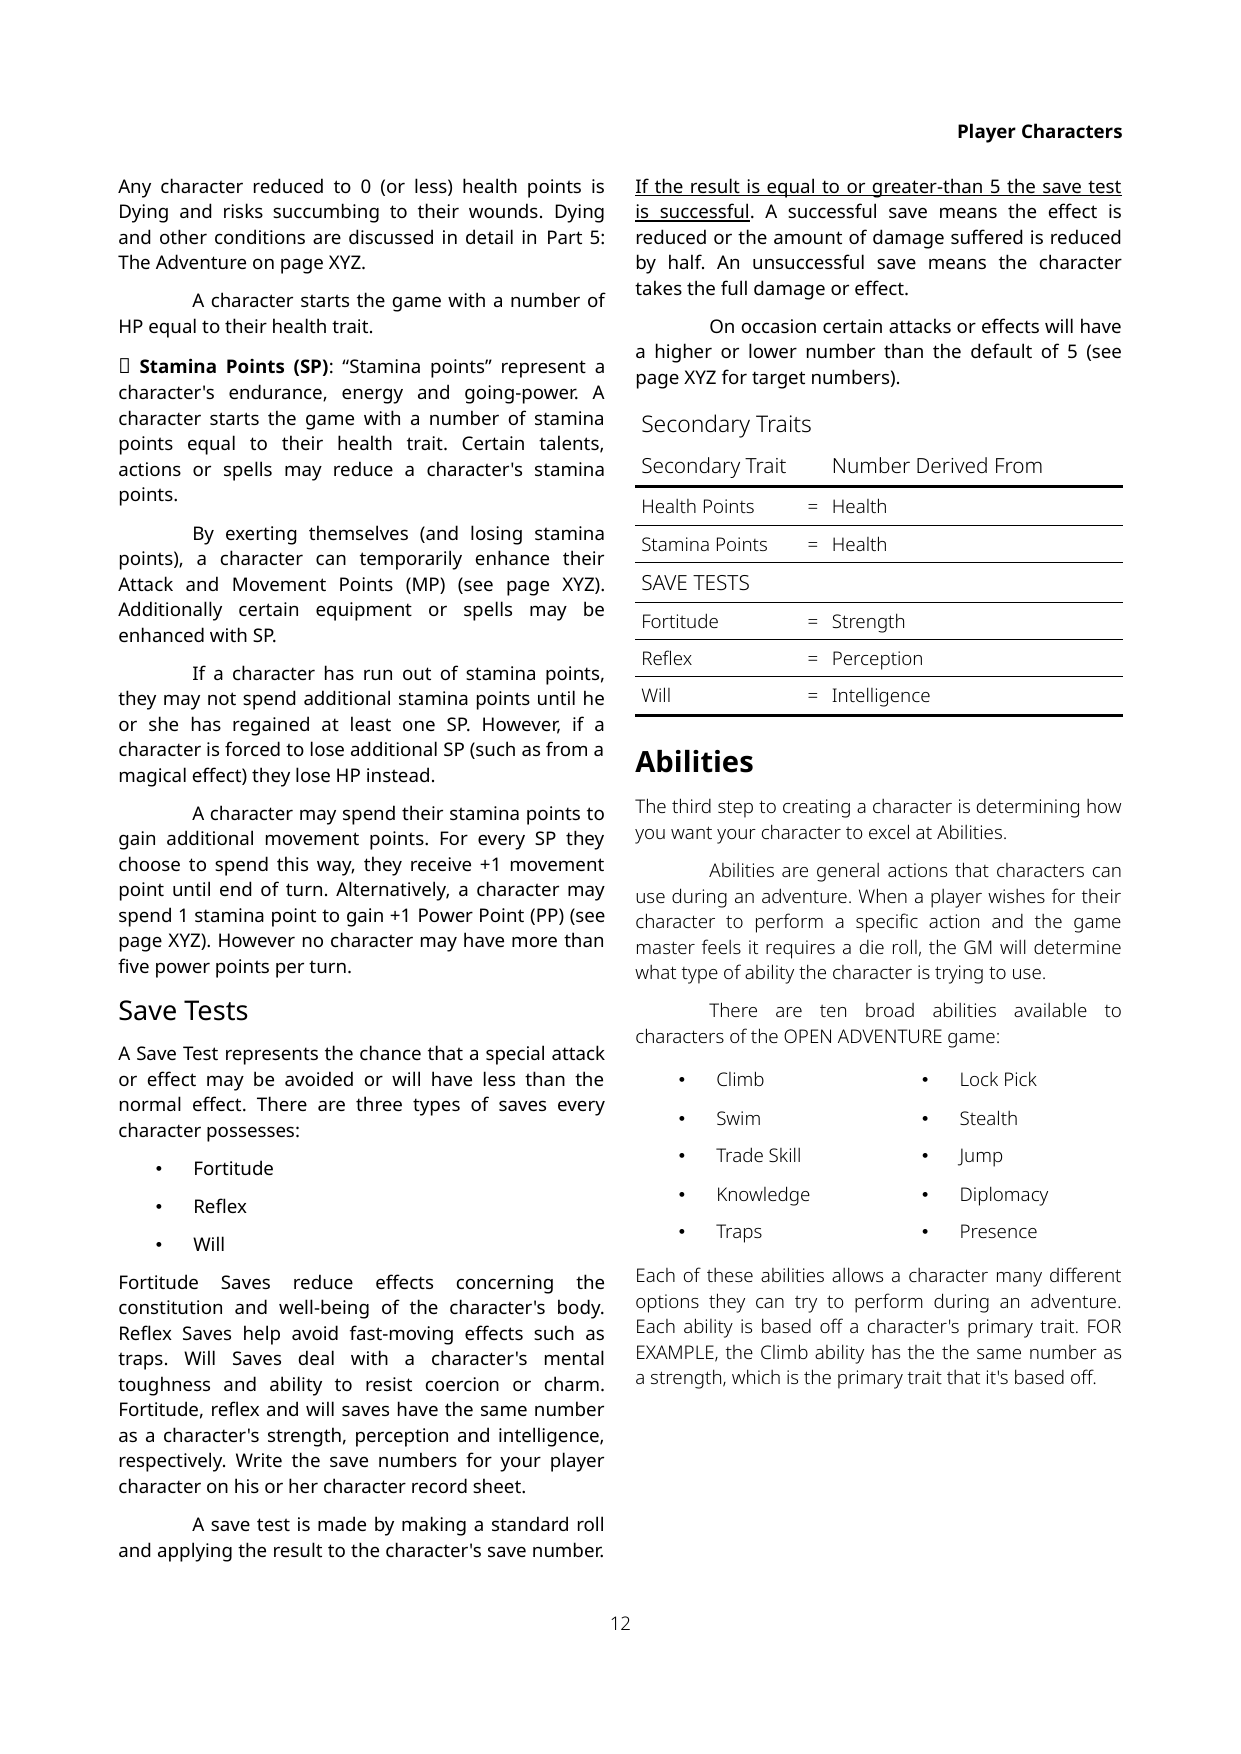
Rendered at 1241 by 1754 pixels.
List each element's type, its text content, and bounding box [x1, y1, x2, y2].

table_cell SAVE TESTS [635, 563, 1123, 602]
text The third step to creating a character is determining how you want your character to excel at Abilities. [635, 794, 1122, 845]
list Will [156, 1231, 605, 1257]
table_cell Perception [826, 640, 1123, 676]
text By exerting themselves (and losing stamina points), a character can temporarily enhance their Attack and Movement Points (MP) (see page XYZ). Additionally certain equipment or spells may be enhanced with SP. [118, 520, 605, 647]
text Save Tests [118, 991, 605, 1028]
text Fortitude Saves reduce effects concerning the constitution and well-being of the character's body. Reflex Saves help avoid fast-moving effects such as traps. Will Saves deal with a character's mental toughness and ability to resist coercion or charm. Fortitude, reflex and will saves have the same number as a character's strength, perception and intelligence, respectively. Write the save numbers for your player character on his or her character record sheet. [118, 1269, 605, 1499]
table_cell = [799, 526, 826, 562]
table_cell [799, 445, 826, 485]
text On occasion certain attacks or effects will have a higher or lower number than the default of 5 (see page XYZ for target numbers). [635, 313, 1122, 390]
table_cell = [799, 640, 826, 676]
table_cell Reflex [635, 640, 799, 676]
text Abilities are general actions that characters can use during an adventure. When a player wishes for their character to perform a specific action and the game master feels it requires a die roll, the GM will determine what type of ability the character is trying to use. [635, 857, 1122, 985]
table_cell Strength [826, 603, 1123, 639]
text A Save Test represents the chance that a special attack or effect may be avoided or will have less than the normal effect. There are three types of saves every character possesses: [118, 1041, 605, 1143]
subtitle Abilities [635, 742, 1122, 781]
table_header Secondary Traits [635, 402, 1123, 445]
table_header Lock Pick Stealth Jump Diplomacy Presence [879, 1061, 1122, 1263]
text  Stamina Points (SP): “Stamina points” represent a character's endurance, energy and going-power. A character starts the game with a number of stamina points equal to their health trait. Certain talents, actions or spells may reduce a character's stamina points. [118, 351, 605, 507]
text A character starts the game with a number of HP equal to their health trait. [118, 288, 605, 339]
table_cell Secondary Trait [635, 445, 799, 485]
table_cell Health [826, 488, 1123, 525]
table_cell = [799, 603, 826, 639]
table_header Climb Swim Trade Skill Knowledge Traps [635, 1061, 879, 1263]
table_cell = [799, 488, 826, 525]
table_cell Intelligence [826, 677, 1123, 713]
table_cell Stamina Points [635, 526, 799, 562]
text If the result is equal to or greater-than 5 the save test [635, 173, 1122, 195]
text is successful. A successful save means the effect is reduced or the amount of damage suffered is reduced by half. An unsuccessful save means the character takes the full damage or effect. [635, 196, 1122, 301]
text Any character reduced to 0 (or less) health points is Dying and risks succumbing to their wounds. Dying and other conditions are discussed in detail in Part 5: The Adventure on page XYZ. [118, 173, 605, 275]
table_cell Will [635, 677, 799, 713]
text A character may spend their stamina points to gain additional movement points. For every SP they choose to spend this way, they receive +1 movement point until end of turn. Alternatively, a character may spend 1 stamina point to gain +1 Power Point (PP) (see page XYZ). However no character may have more than five power points per turn. [118, 800, 605, 979]
table_cell = [799, 677, 826, 713]
list Reflex [156, 1193, 605, 1219]
table_cell Fortitude [635, 603, 799, 639]
table_cell Number Derived From [826, 445, 1123, 485]
list Fortitude [156, 1155, 605, 1181]
text If a character has run out of stamina points, they may not spend additional stamina points until he or she has regained at least one SP. However, if a character is forced to lose additional SP (such as from a magical effect) they lose HP instead. [118, 660, 605, 787]
text A save test is made by making a standard roll and applying the result to the character's save number. [118, 1511, 605, 1562]
table_cell Health [826, 526, 1123, 562]
text Each of these abilities allows a character many different options they can try to perform during an adventure. Each ability is based off a character's primary trait. FOR EXAMPLE, the Climb ability has the the same number as a strength, which is the primary trait that it's based off. [635, 1263, 1122, 1390]
table_cell Health Points [635, 488, 799, 525]
text There are ten broad abilities available to characters of the OPEN ADVENTURE game: [635, 997, 1122, 1048]
